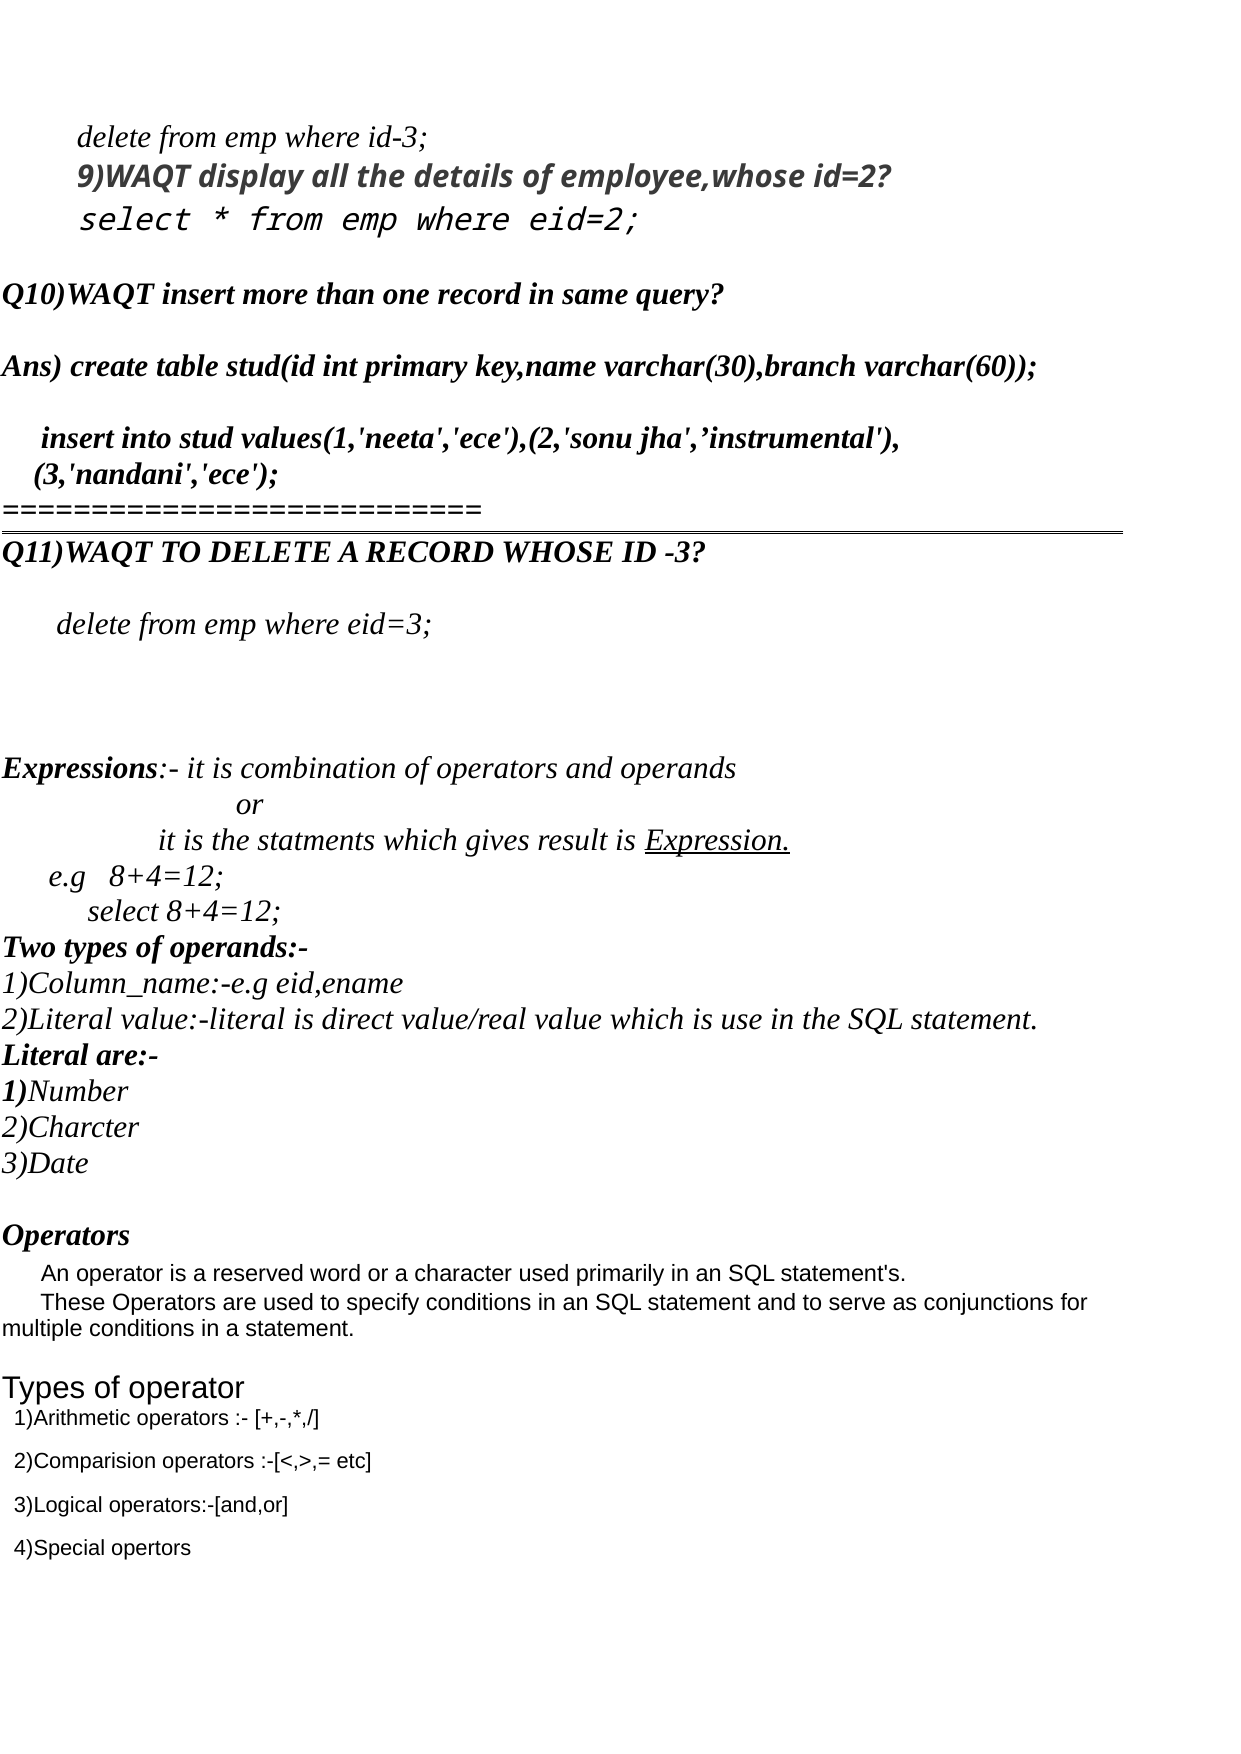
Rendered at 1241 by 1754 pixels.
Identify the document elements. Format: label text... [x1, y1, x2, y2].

text An operator is a reserved word or a character used primarily in an SQL statement's. [2, 1252, 1123, 1288]
text Expressions:- it is combination of operators and operands [2, 749, 1123, 785]
list 9)WAQT display all the details of employee,whose id=2? [39, 154, 1123, 197]
list select * from emp where eid=2; [39, 197, 1123, 239]
text =========================== [2, 491, 1123, 531]
text 2)Charcter [2, 1108, 1123, 1144]
text select 8+4=12; [2, 893, 1123, 929]
text 4)Special opertors [2, 1535, 1123, 1560]
text Two types of operands:- [2, 929, 1123, 964]
text e.g 8+4=12; [2, 857, 1123, 893]
text insert into stud values(1,'neeta','ece'),(2,'sonu jha',’instrumental'), [2, 419, 1123, 455]
text Q11)WAQT TO DELETE A RECORD WHOSE ID -3? [2, 534, 1123, 569]
text Q10)WAQT insert more than one record in same query? [2, 275, 1123, 311]
text Ans) create table stud(id int primary key,name varchar(30),branch varchar(60)); [2, 347, 1123, 383]
text delete from emp where eid=3; [2, 605, 1123, 641]
text These Operators are used to specify conditions in an SQL statement and to serve as conjunctions for multiple conditions in a statement. [2, 1288, 1123, 1342]
text 3)Logical operators:-[and,or] [2, 1492, 1123, 1517]
text it is the statments which gives result is Expression. [2, 821, 1123, 857]
text 1)Number [2, 1072, 1123, 1108]
text 1)Arithmetic operators :- [+,-,*,/] [2, 1404, 1123, 1430]
text or [2, 785, 1123, 821]
text 1)Column_name:-e.g eid,ename [2, 964, 1123, 1001]
text Literal are:- [2, 1036, 1123, 1072]
text 2)Literal value:-literal is direct value/real value which is use in the SQL statement. [2, 1001, 1123, 1036]
text Types of operator [2, 1369, 1123, 1404]
text 3)Date [2, 1144, 1123, 1180]
text 2)Comparision operators :-[<,>,= etc] [2, 1448, 1123, 1473]
text Operators [2, 1216, 1123, 1252]
text (3,'nandani','ece'); [2, 455, 1123, 491]
list delete from emp where id-3; [39, 118, 1123, 154]
